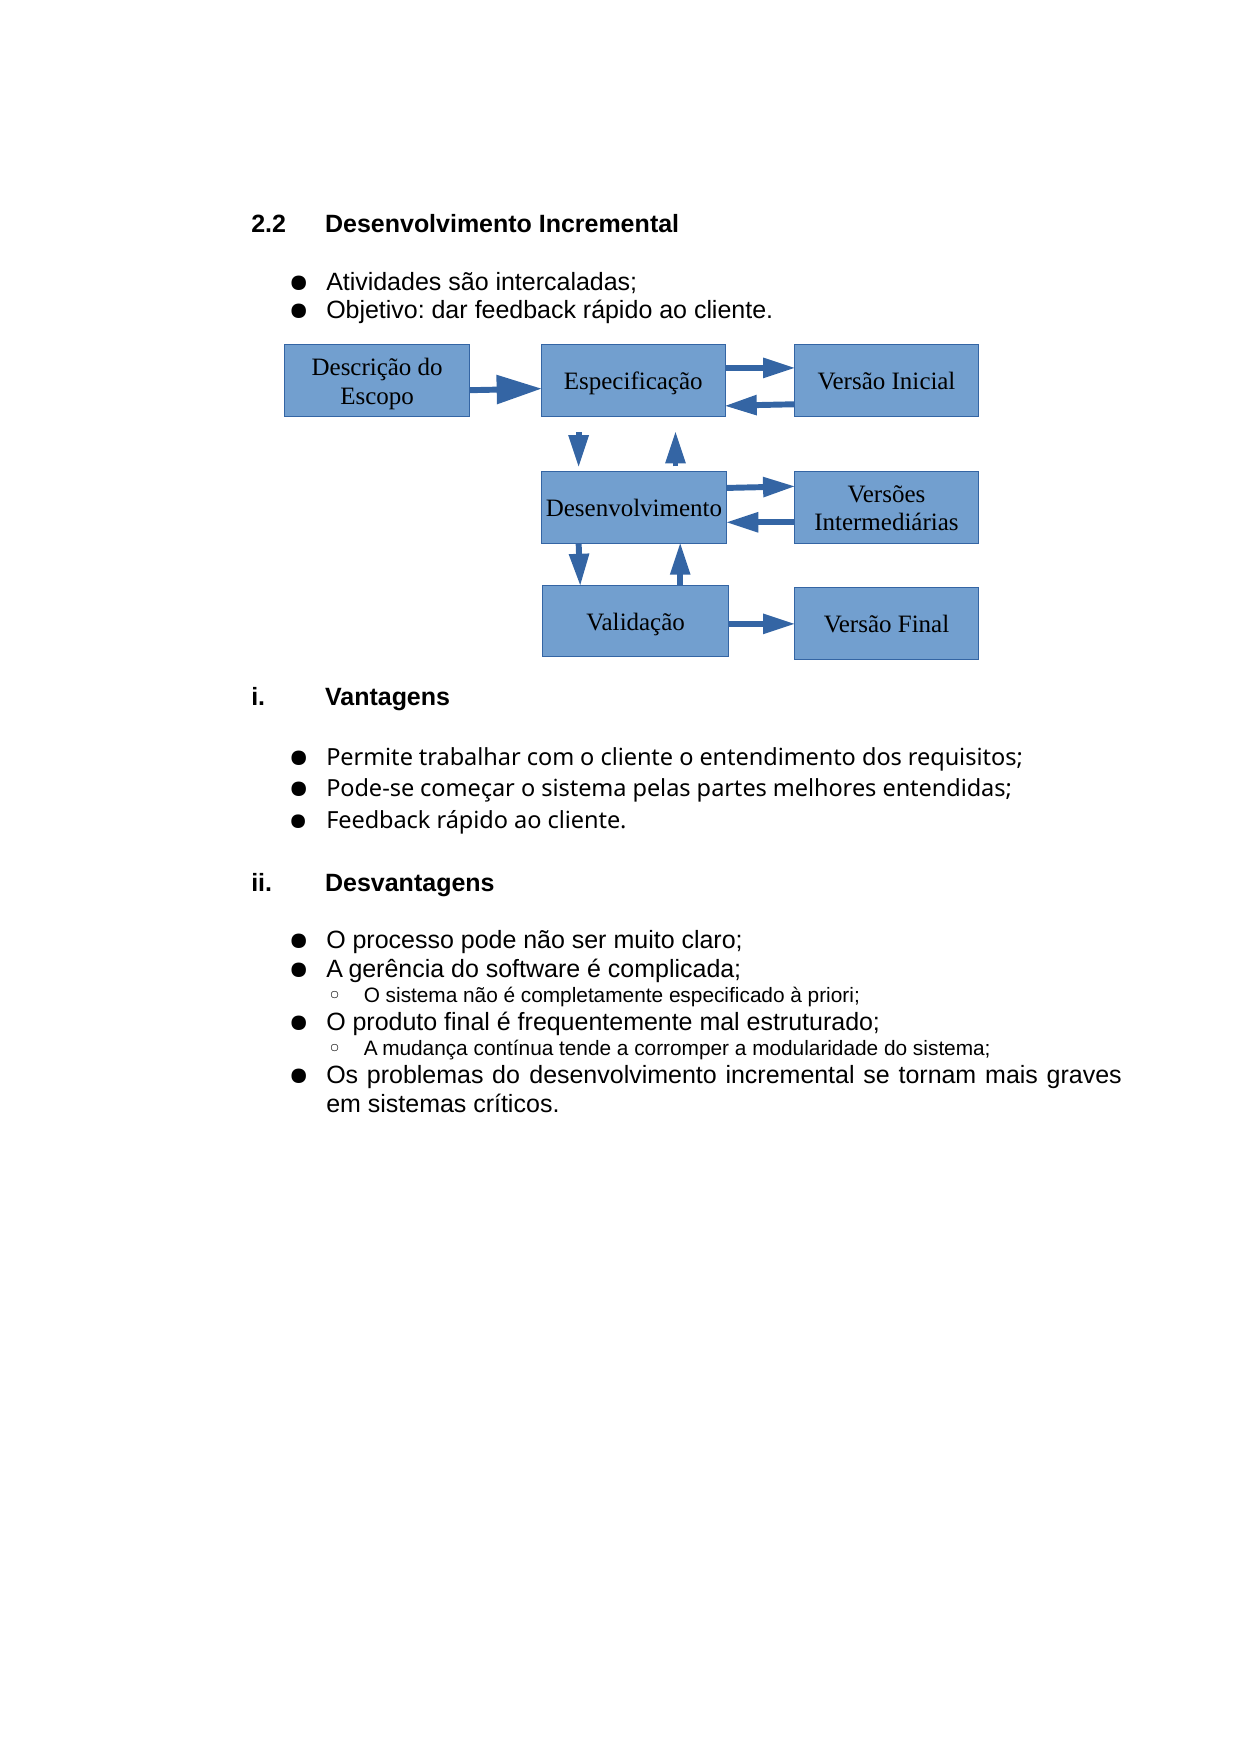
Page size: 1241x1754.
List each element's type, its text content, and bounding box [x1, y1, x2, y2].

list Pode-se começar o sistema pelas partes melhores entendidas; [288, 772, 1122, 804]
list O processo pode não ser muito claro; [288, 925, 1122, 954]
list Atividades são intercaladas; [288, 267, 1122, 296]
text 2.2 Desenvolvimento Incremental [177, 209, 1122, 238]
list O sistema não é completamente especificado à priori; [326, 983, 1122, 1007]
text i. Vantagens [251, 682, 1122, 711]
list Objetivo: dar feedback rápido ao cliente. [288, 296, 1122, 324]
text ii. Desvantagens [251, 868, 1122, 896]
list A gerência do software é complicada; [288, 954, 1122, 983]
list O produto final é frequentemente mal estruturado; [288, 1007, 1122, 1036]
list Feedback rápido ao cliente. [288, 804, 1122, 836]
list A mudança contínua tende a corromper a modularidade do sistema; [326, 1036, 1122, 1060]
list Os problemas do desenvolvimento incremental se tornam mais graves em sistemas críticos. [288, 1060, 1122, 1117]
list Permite trabalhar com o cliente o entendimento dos requisitos; [288, 740, 1122, 772]
